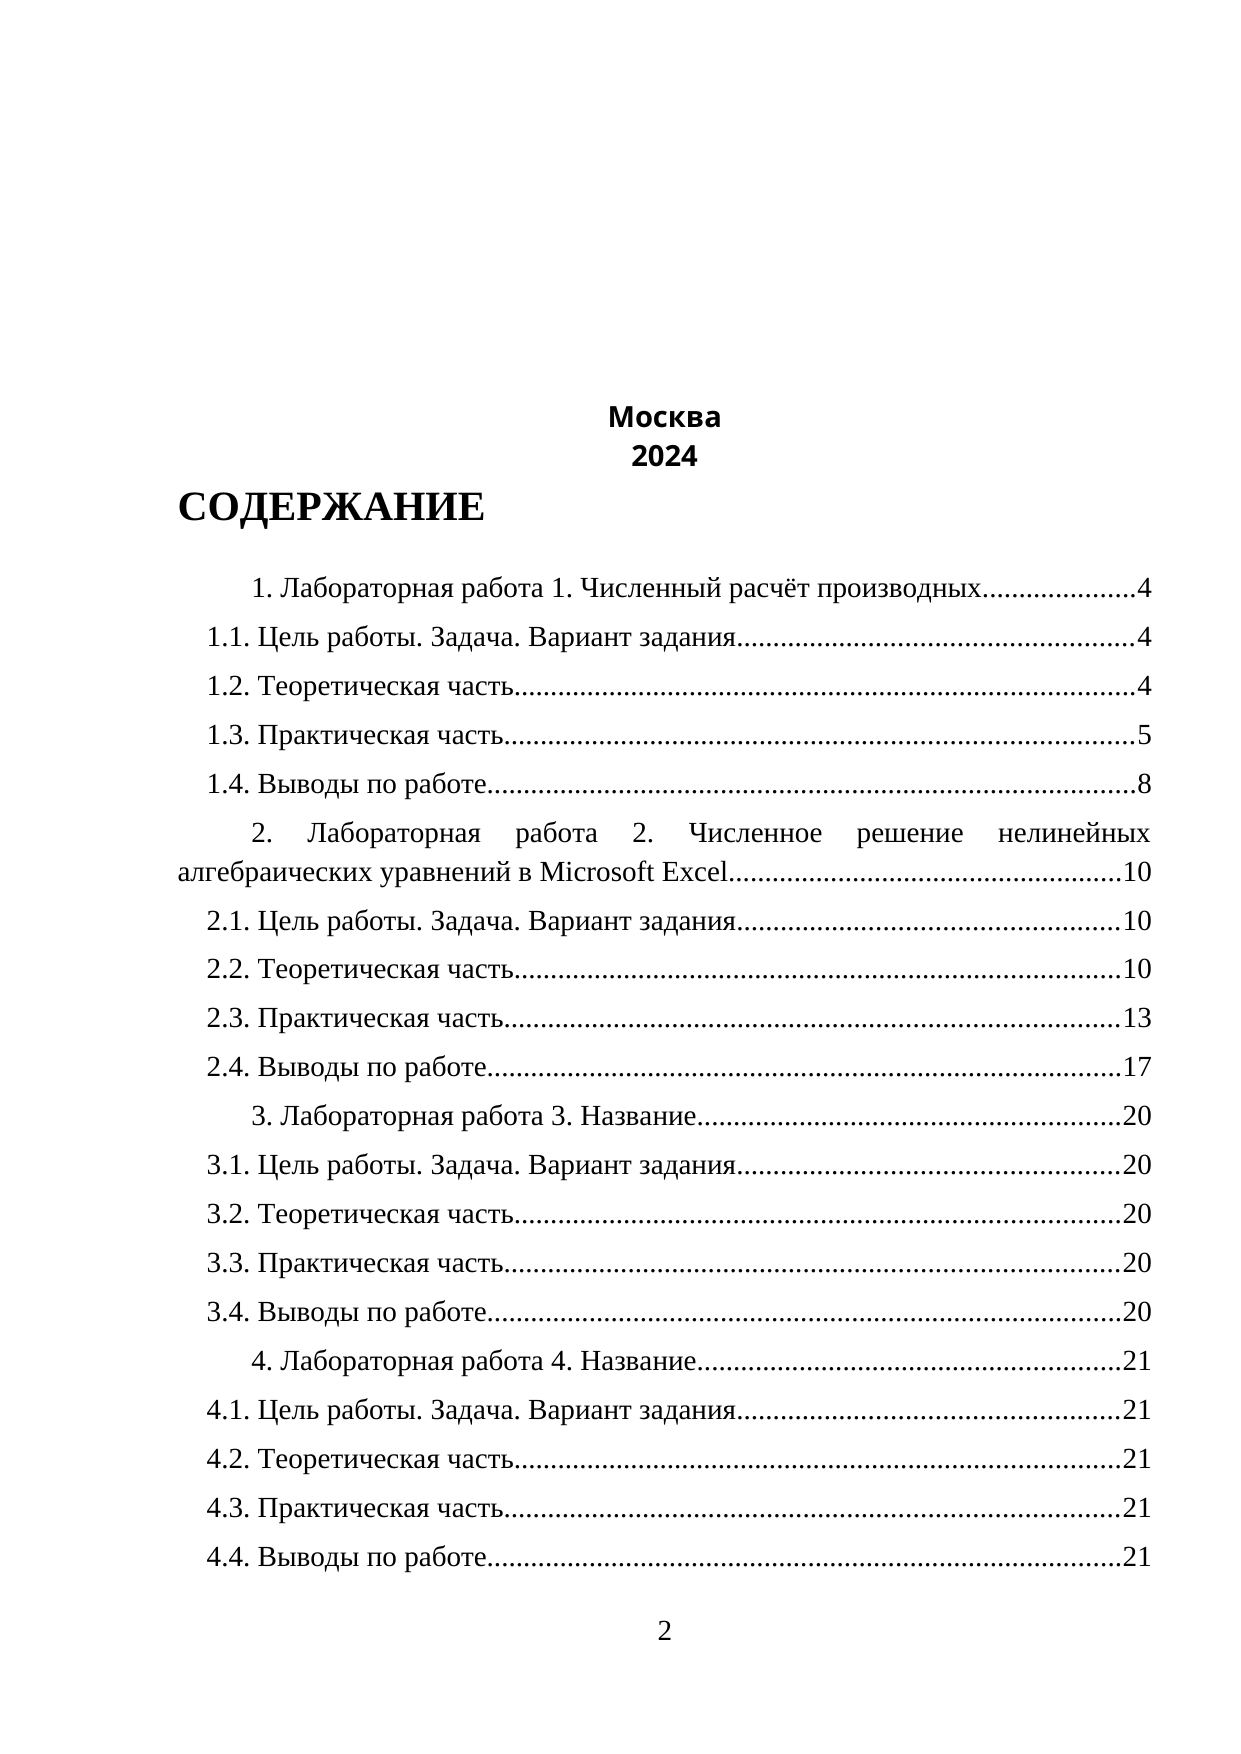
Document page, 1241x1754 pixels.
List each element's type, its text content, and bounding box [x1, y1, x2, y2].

text 3.2. Теоретическая часть 20 [206, 1196, 1152, 1230]
text 4.2. Теоретическая часть 21 [206, 1441, 1152, 1475]
text Москва [177, 396, 1152, 436]
text 2024 [177, 436, 1152, 475]
text 1.1. Цель работы. Задача. Вариант задания 4 [206, 619, 1152, 653]
text 1. Лабораторная работа 1. Численный расчёт производных. 4 [177, 570, 1152, 604]
text 3.4. Выводы по работе 20 [206, 1294, 1152, 1328]
text 2.2. Теоретическая часть 10 [206, 952, 1152, 985]
text 3.3. Практическая часть 20 [206, 1245, 1152, 1279]
text 2. Лабораторная работа 2. Численное решение нелинейных алгебраических уравнений в Microsoft Excel 10 [177, 815, 1152, 887]
text 2.4. Выводы по работе 17 [206, 1049, 1152, 1083]
text 2.1. Цель работы. Задача. Вариант задания 10 [206, 903, 1152, 936]
text 4.4. Выводы по работе 21 [206, 1539, 1152, 1573]
text 1.4. Выводы по работе 8 [206, 766, 1152, 800]
text 4.3. Практическая часть 21 [206, 1490, 1152, 1524]
text 2.3. Практическая часть 13 [206, 1001, 1152, 1034]
text 1.2. Теоретическая часть 4 [206, 668, 1152, 702]
text 4.1. Цель работы. Задача. Вариант задания 21 [206, 1392, 1152, 1426]
text 3.1. Цель работы. Задача. Вариант задания 20 [206, 1147, 1152, 1181]
text 4. Лабораторная работа 4. Название 21 [177, 1343, 1152, 1377]
text 1.3. Практическая часть 5 [206, 717, 1152, 751]
subtitle СОДЕРЖАНИЕ [177, 481, 1152, 529]
text 3. Лабораторная работа 3. Название 20 [177, 1098, 1152, 1132]
